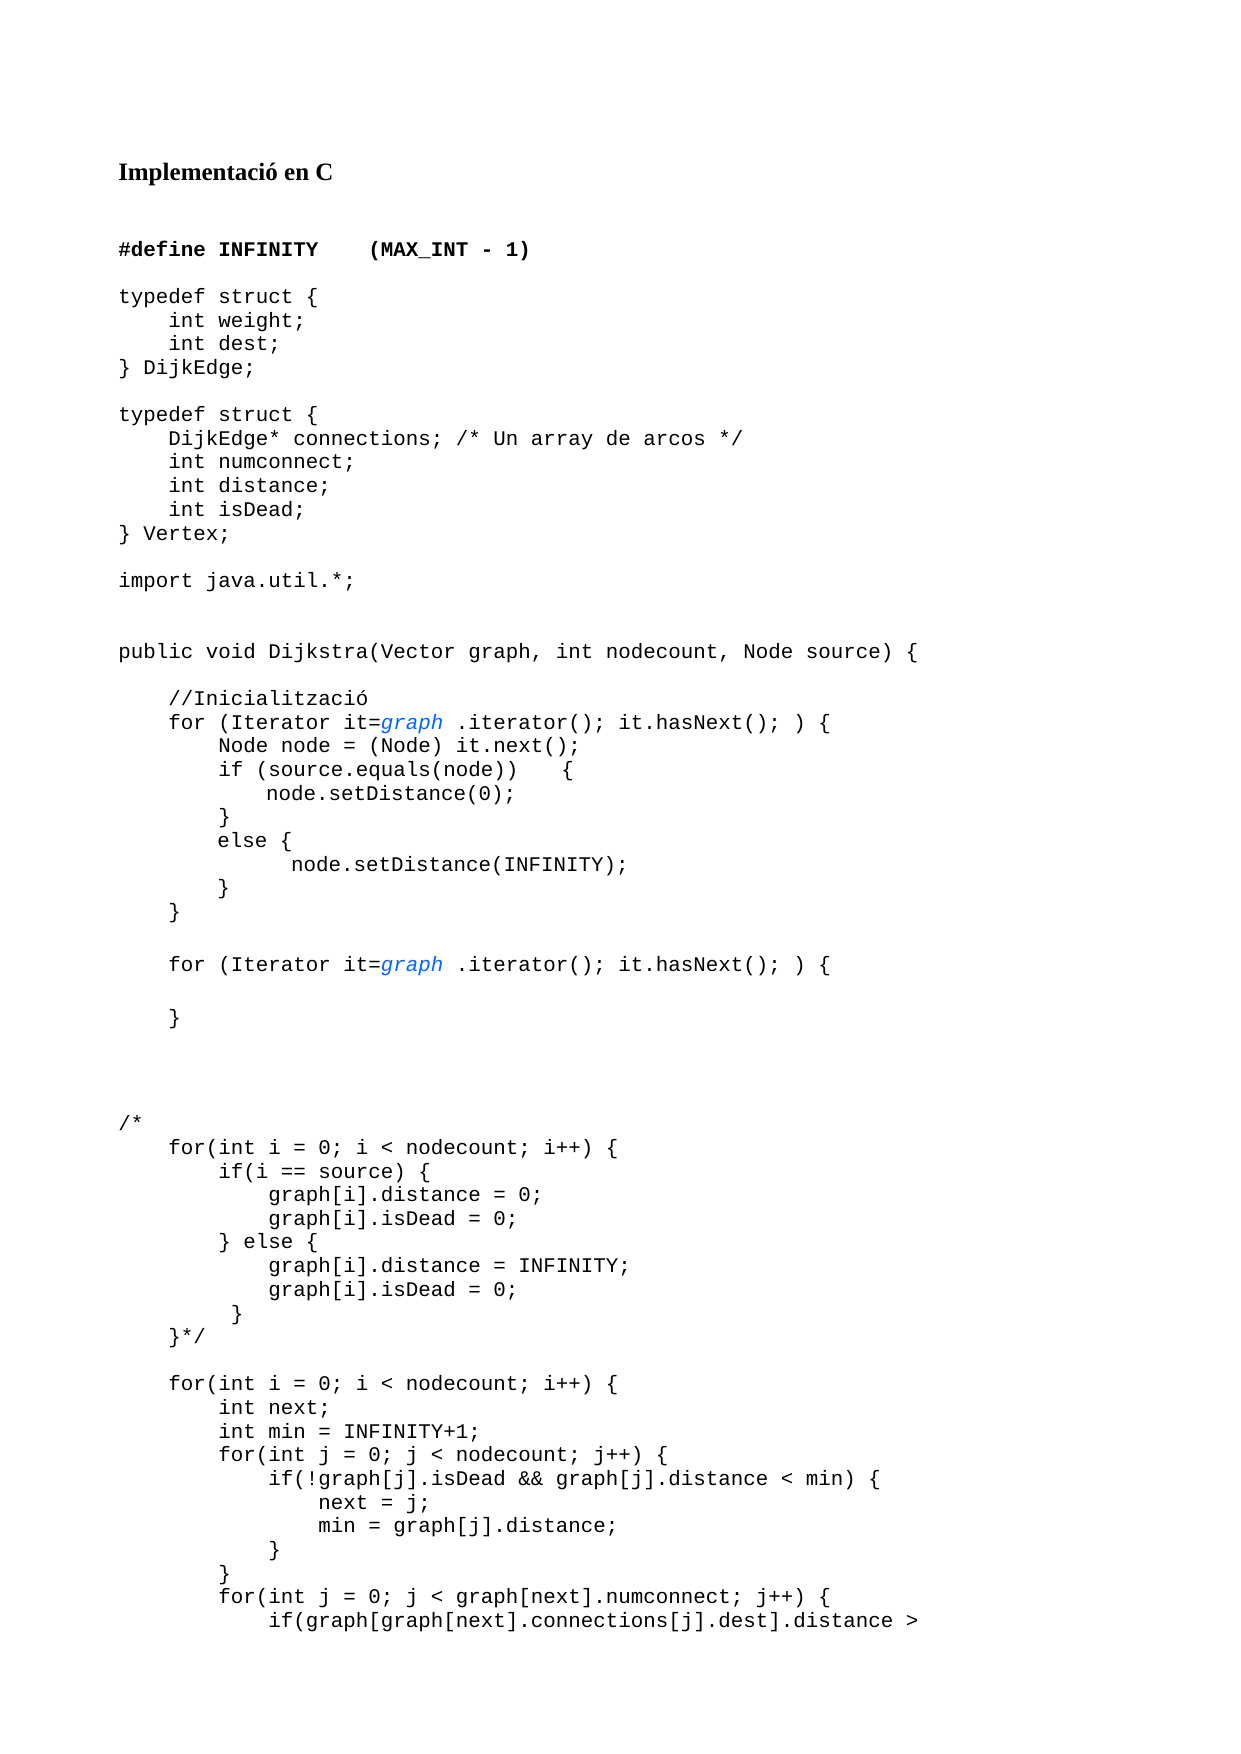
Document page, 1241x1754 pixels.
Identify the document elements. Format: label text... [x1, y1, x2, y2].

text } [118, 1007, 1122, 1031]
text Implementació en C [118, 158, 1122, 186]
text //Inicialització [118, 688, 1122, 712]
text int min = INFINITY+1; [118, 1421, 1122, 1444]
text for(int j = 0; j < graph[next].numconnect; j++) { [118, 1586, 1122, 1610]
text graph[i].distance = INFINITY; [118, 1255, 1122, 1279]
text next = j; [118, 1492, 1122, 1515]
text graph[i].distance = 0; [118, 1184, 1122, 1208]
text /* [118, 1113, 1122, 1137]
text } [118, 877, 1122, 901]
text for(int i = 0; i < nodecount; i++) { [118, 1373, 1122, 1397]
text int distance; [118, 475, 1122, 499]
text import java.util.*; [118, 570, 1122, 593]
text if(!graph[j].isDead && graph[j].distance < min) { [118, 1468, 1122, 1492]
text graph[i].isDead = 0; [118, 1208, 1122, 1232]
text int isDead; [118, 499, 1122, 522]
text } else { [118, 1232, 1122, 1255]
text int weight; [118, 310, 1122, 333]
text if (source.equals(node)) { [118, 759, 1122, 783]
text int numconnect; [118, 452, 1122, 475]
text } DijkEdge; [118, 357, 1122, 381]
text for(int i = 0; i < nodecount; i++) { [118, 1137, 1122, 1161]
text } Vertex; [118, 522, 1122, 546]
text int next; [118, 1397, 1122, 1421]
text node.setDistance(INFINITY); [118, 853, 1122, 877]
text typedef struct { [118, 404, 1122, 428]
text int dest; [118, 333, 1122, 357]
text for(int j = 0; j < nodecount; j++) { [118, 1444, 1122, 1468]
text min = graph[j].distance; [118, 1515, 1122, 1539]
text else { [118, 830, 1122, 853]
text #define INFINITY (MAX_INT - 1) [118, 239, 1122, 262]
text public void Dijkstra(Vector graph, int nodecount, Node source) { [118, 641, 1122, 664]
text DijkEdge* connections; /* Un array de arcos */ [118, 428, 1122, 452]
text if(i == source) { [118, 1161, 1122, 1184]
text node.setDistance(0); [118, 783, 1122, 806]
text for (Iterator it=graph .iterator(); it.hasNext(); ) { [118, 954, 1122, 978]
text } [118, 1539, 1122, 1563]
text } [118, 806, 1122, 830]
text } [118, 901, 1122, 924]
text graph[i].isDead = 0; [118, 1279, 1122, 1302]
text typedef struct { [118, 286, 1122, 310]
text Node node = (Node) it.next(); [118, 735, 1122, 759]
text } [118, 1563, 1122, 1586]
text } [118, 1302, 1122, 1326]
text for (Iterator it=graph .iterator(); it.hasNext(); ) { [118, 712, 1122, 735]
text }*/ [118, 1326, 1122, 1350]
text if(graph[graph[next].connections[j].dest].distance > [118, 1610, 1122, 1633]
